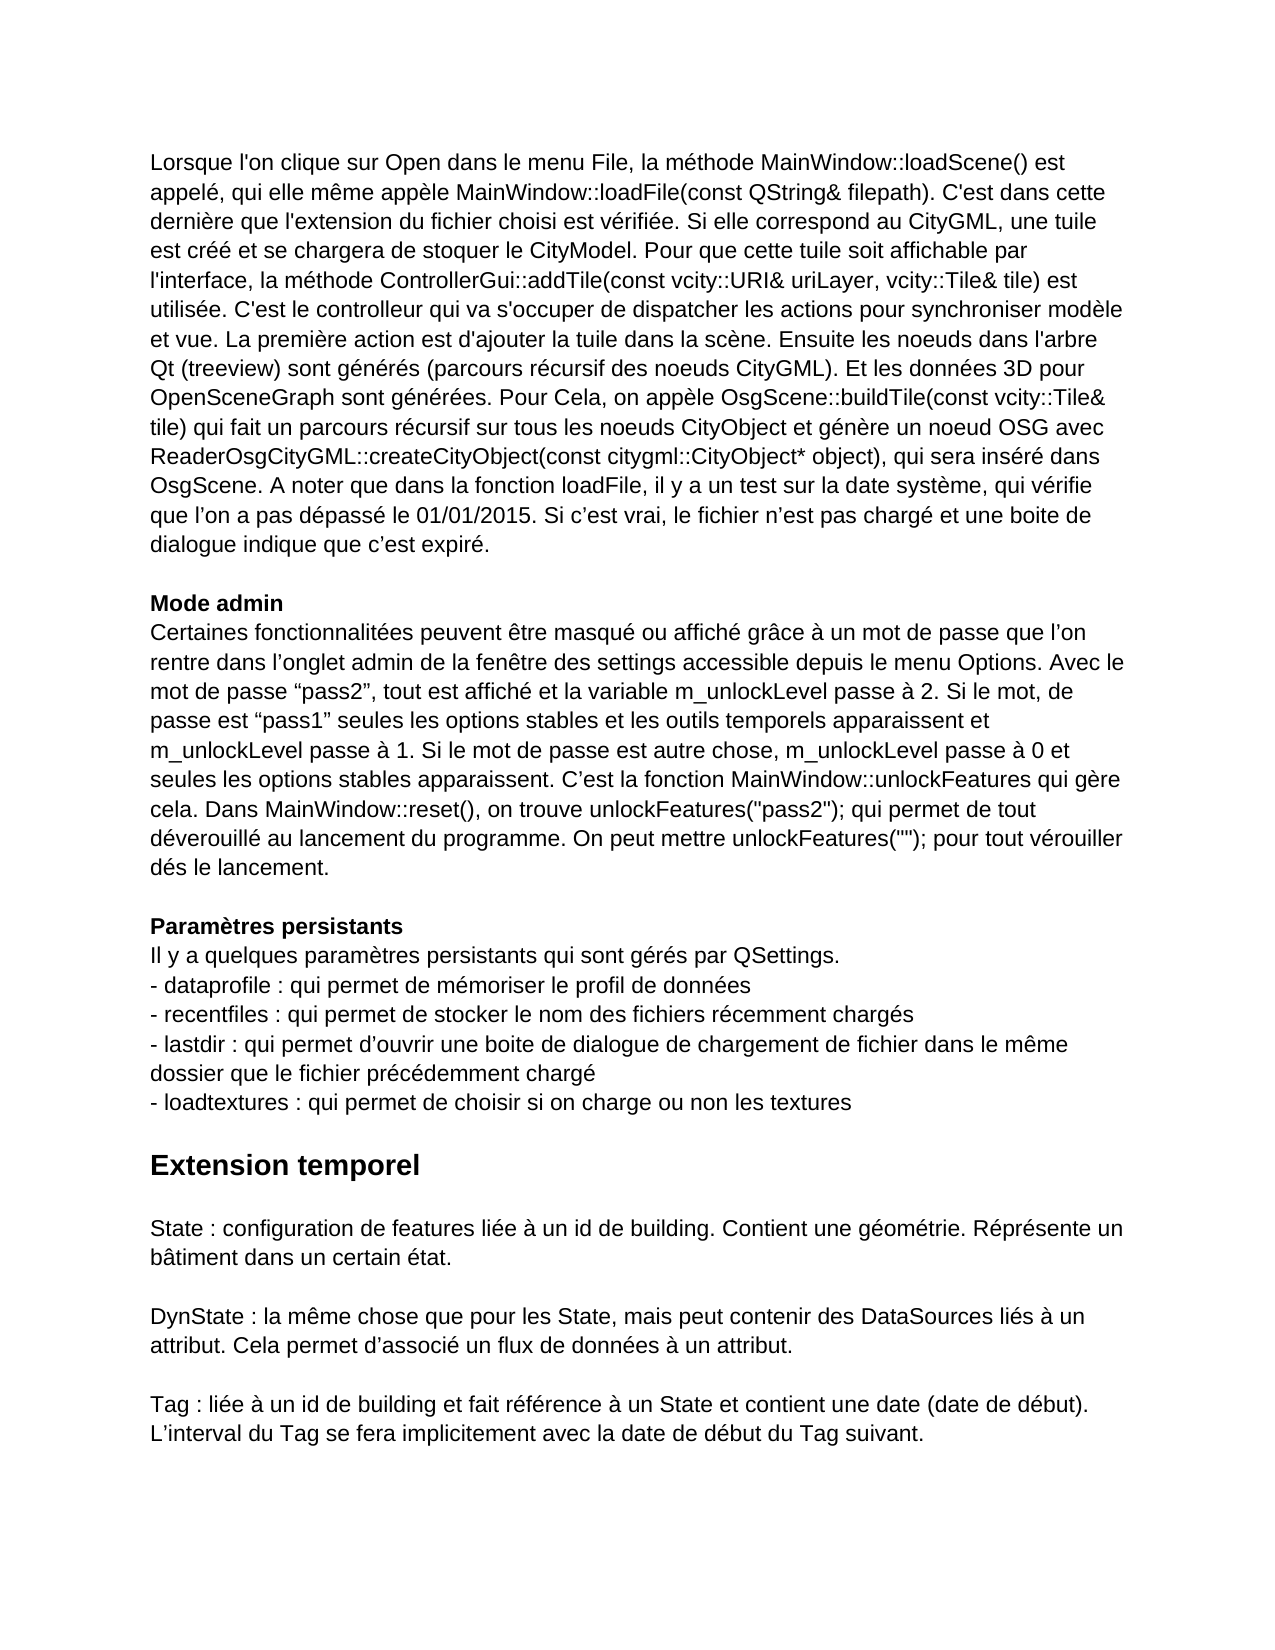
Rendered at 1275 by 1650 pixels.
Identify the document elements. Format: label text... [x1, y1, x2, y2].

text Paramètres persistants [150, 914, 1125, 939]
text - lastdir : qui permet d’ouvrir une boite de dialogue de chargement de fichier dans le même dossier que le fichier précédemment chargé [150, 1031, 1125, 1086]
text State : configuration de features liée à un id de building. Contient une géométrie. Réprésente un bâtiment dans un certain état. [150, 1216, 1125, 1271]
text - loadtextures : qui permet de choisir si on charge ou non les textures [150, 1090, 1125, 1116]
text Mode admin [150, 591, 1125, 616]
text Certaines fonctionnalitées peuvent être masqué ou affiché grâce à un mot de passe que l’on rentre dans l’onglet admin de la fenêtre des settings accessible depuis le menu Options. Avec le mot de passe “pass2”, tout est affiché et la variable m_unlockLevel passe à 2. Si le mot, de passe est “pass1” seules les options stables et les outils temporels apparaissent et m_unlockLevel passe à 1. Si le mot de passe est autre chose, m_unlockLevel passe à 0 et seules les options stables apparaissent. C’est la fonction MainWindow::unlockFeatures qui gère cela. Dans MainWindow::reset(), on trouve unlockFeatures("pass2"); qui permet de tout déverouillé au lancement du programme. On peut mettre unlockFeatures(""); pour tout vérouiller dés le lancement. [150, 620, 1125, 881]
text - recentfiles : qui permet de stocker le nom des fichiers récemment chargés [150, 1002, 1125, 1027]
text DynState : la même chose que pour les State, mais peut contenir des DataSources liés à un attribut. Cela permet d’associé un flux de données à un attribut. [150, 1304, 1125, 1359]
text L’interval du Tag se fera implicitement avec la date de début du Tag suivant. [150, 1421, 1125, 1447]
text Tag : liée à un id de building et fait référence à un State et contient une date (date de début). [150, 1392, 1125, 1417]
text Lorsque l'on clique sur Open dans le menu File, la méthode MainWindow::loadScene() est appelé, qui elle même appèle MainWindow::loadFile(const QString& filepath). C'est dans cette dernière que l'extension du fichier choisi est vérifiée. Si elle correspond au CityGML, une tuile est créé et se chargera de stoquer le CityModel. Pour que cette tuile soit affichable par l'interface, la méthode ControllerGui::addTile(const vcity::URI& uriLayer, vcity::Tile& tile) est utilisée. C'est le controlleur qui va s'occuper de dispatcher les actions pour synchroniser modèle et vue. La première action est d'ajouter la tuile dans la scène. Ensuite les noeuds dans l'arbre Qt (treeview) sont générés (parcours récursif des noeuds CityGML). Et les données 3D pour OpenSceneGraph sont générées. Pour Cela, on appèle OsgScene::buildTile(const vcity::Tile& tile) qui fait un parcours récursif sur tous les noeuds CityObject et génère un noeud OSG avec ReaderOsgCityGML::createCityObject(const citygml::CityObject* object), qui sera inséré dans OsgScene. A noter que dans la fonction loadFile, il y a un test sur la date système, qui vérifie que l’on a pas dépassé le 01/01/2015. Si c’est vrai, le fichier n’est pas chargé et une boite de dialogue indique que c’est expiré. [150, 150, 1125, 557]
text Il y a quelques paramètres persistants qui sont gérés par QSettings. [150, 943, 1125, 969]
text Extension temporel [150, 1149, 1125, 1181]
text - dataprofile : qui permet de mémoriser le profil de données [150, 972, 1125, 998]
